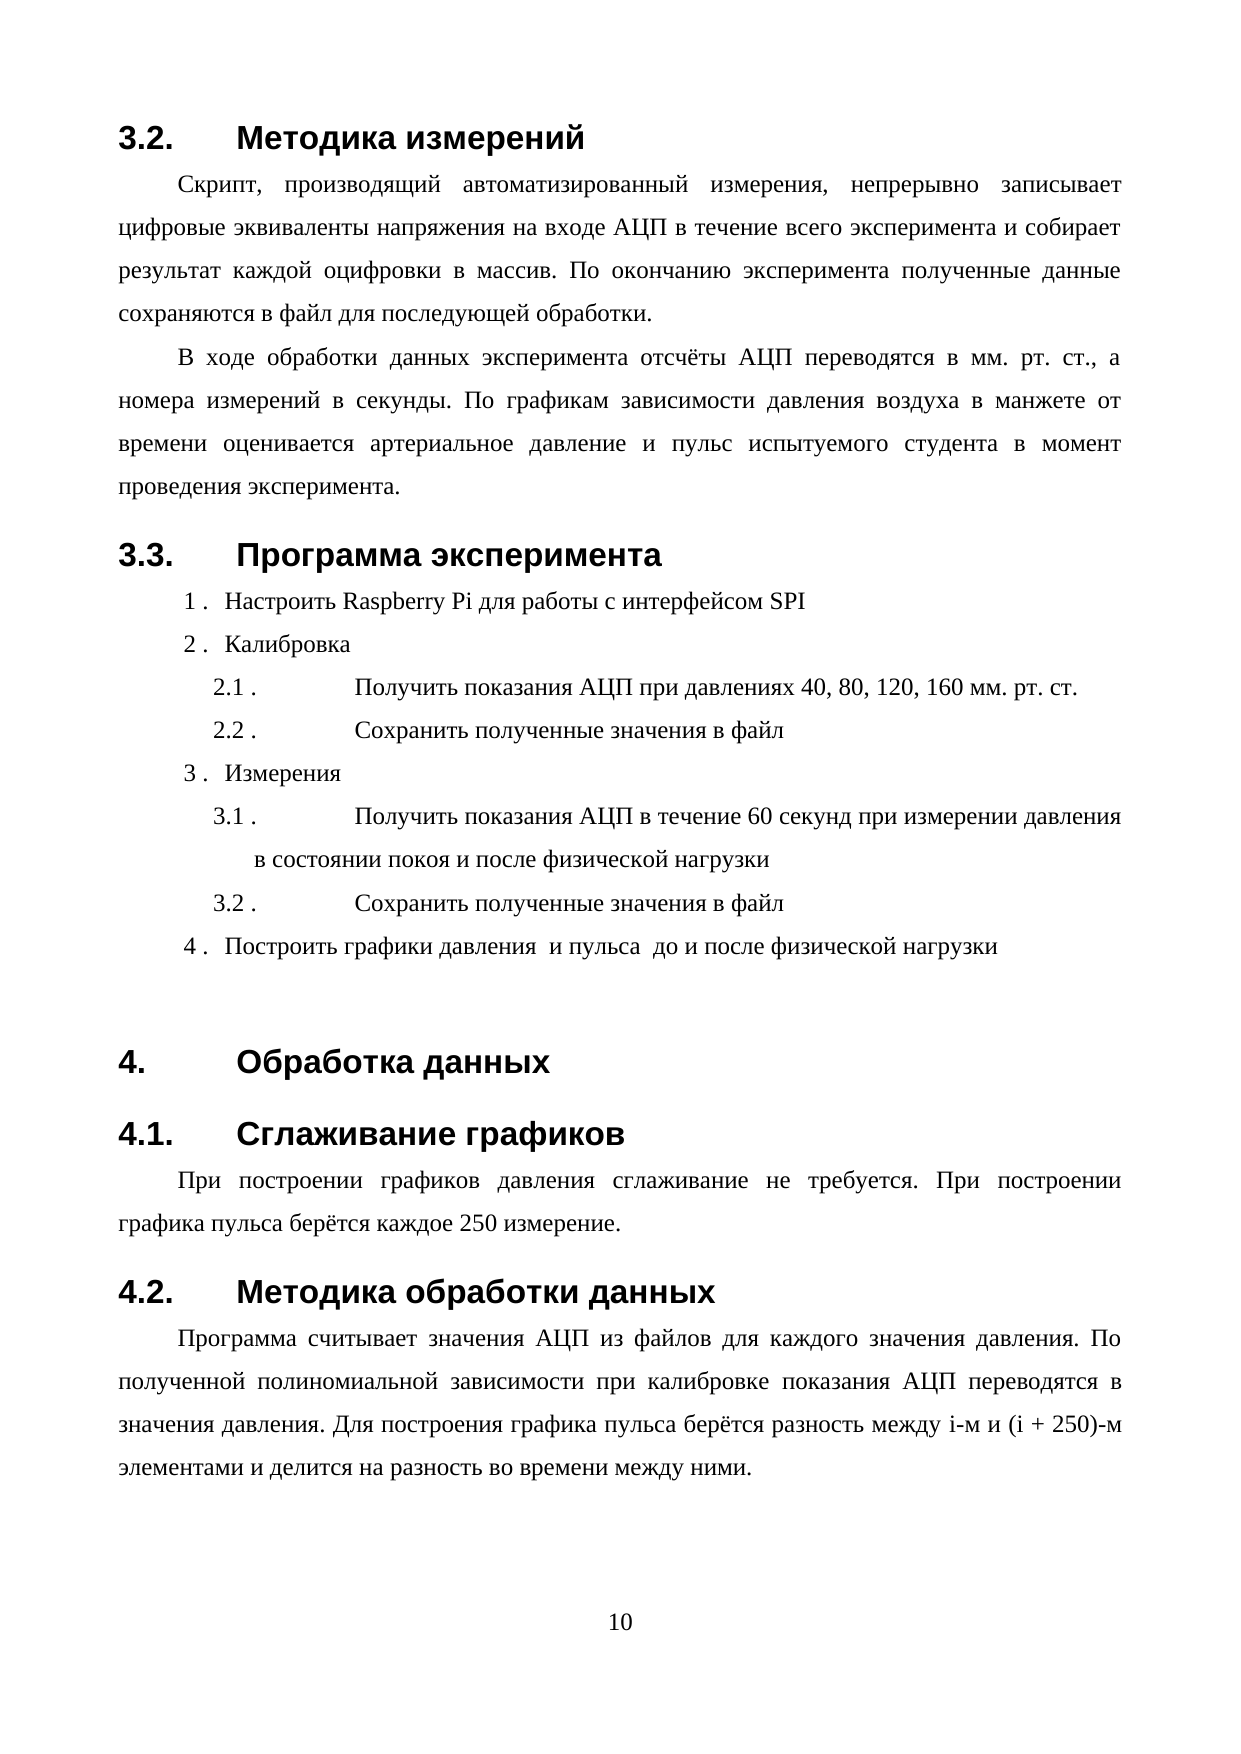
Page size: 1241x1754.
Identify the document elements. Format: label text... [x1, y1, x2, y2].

list Получить показания АЦП в течение 60 секунд при измерении давления в состоянии покоя и после физической нагрузки [207, 801, 1122, 873]
text В ходе обработки данных эксперимента отсчёты АЦП переводятся в мм. рт. ст., а номера измерений в секунды. По графикам зависимости давления воздуха в манжете от времени оценивается артериальное давление и пульс испытуемого студента в момент проведения эксперимента. [118, 342, 1122, 500]
list Сохранить полученные значения в файл [207, 715, 1122, 744]
subtitle Обработка данных [118, 1042, 1122, 1081]
list Построить графики давления и пульса до и после физической нагрузки [177, 931, 1122, 959]
text Скрипт, производящий автоматизированный измерения, непрерывно записывает цифровые эквиваленты напряжения на входе АЦП в течение всего эксперимента и собирает результат каждой оцифровки в массив. По окончанию эксперимента полученные данные сохраняются в файл для последующей обработки. [118, 169, 1122, 327]
list Сохранить полученные значения в файл [207, 888, 1122, 916]
text При построении графиков давления сглаживание не требуется. При построении графика пульса берётся каждое 250 измерение. [118, 1165, 1122, 1237]
list Получить показания АЦП при давлениях 40, 80, 120, 160 мм. рт. ст. [207, 672, 1122, 701]
list Настроить Raspberry Pi для работы с интерфейсом SPI [177, 586, 1122, 614]
subtitle Программа эксперимента [118, 535, 1122, 573]
subtitle Сглаживание графиков [118, 1114, 1122, 1152]
text Программа считывает значения АЦП из файлов для каждого значения давления. По полученной полиномиальной зависимости при калибровке показания АЦП переводятся в значения давления. Для построения графика пульса берётся разность между i-м и (i + 250)-м элементами и делится на разность во времени между ними. [118, 1323, 1122, 1481]
subtitle Методика измерений [118, 118, 1122, 157]
list Измерения [177, 758, 1122, 787]
list Калибровка [177, 629, 1122, 658]
subtitle Методика обработки данных [118, 1272, 1122, 1310]
